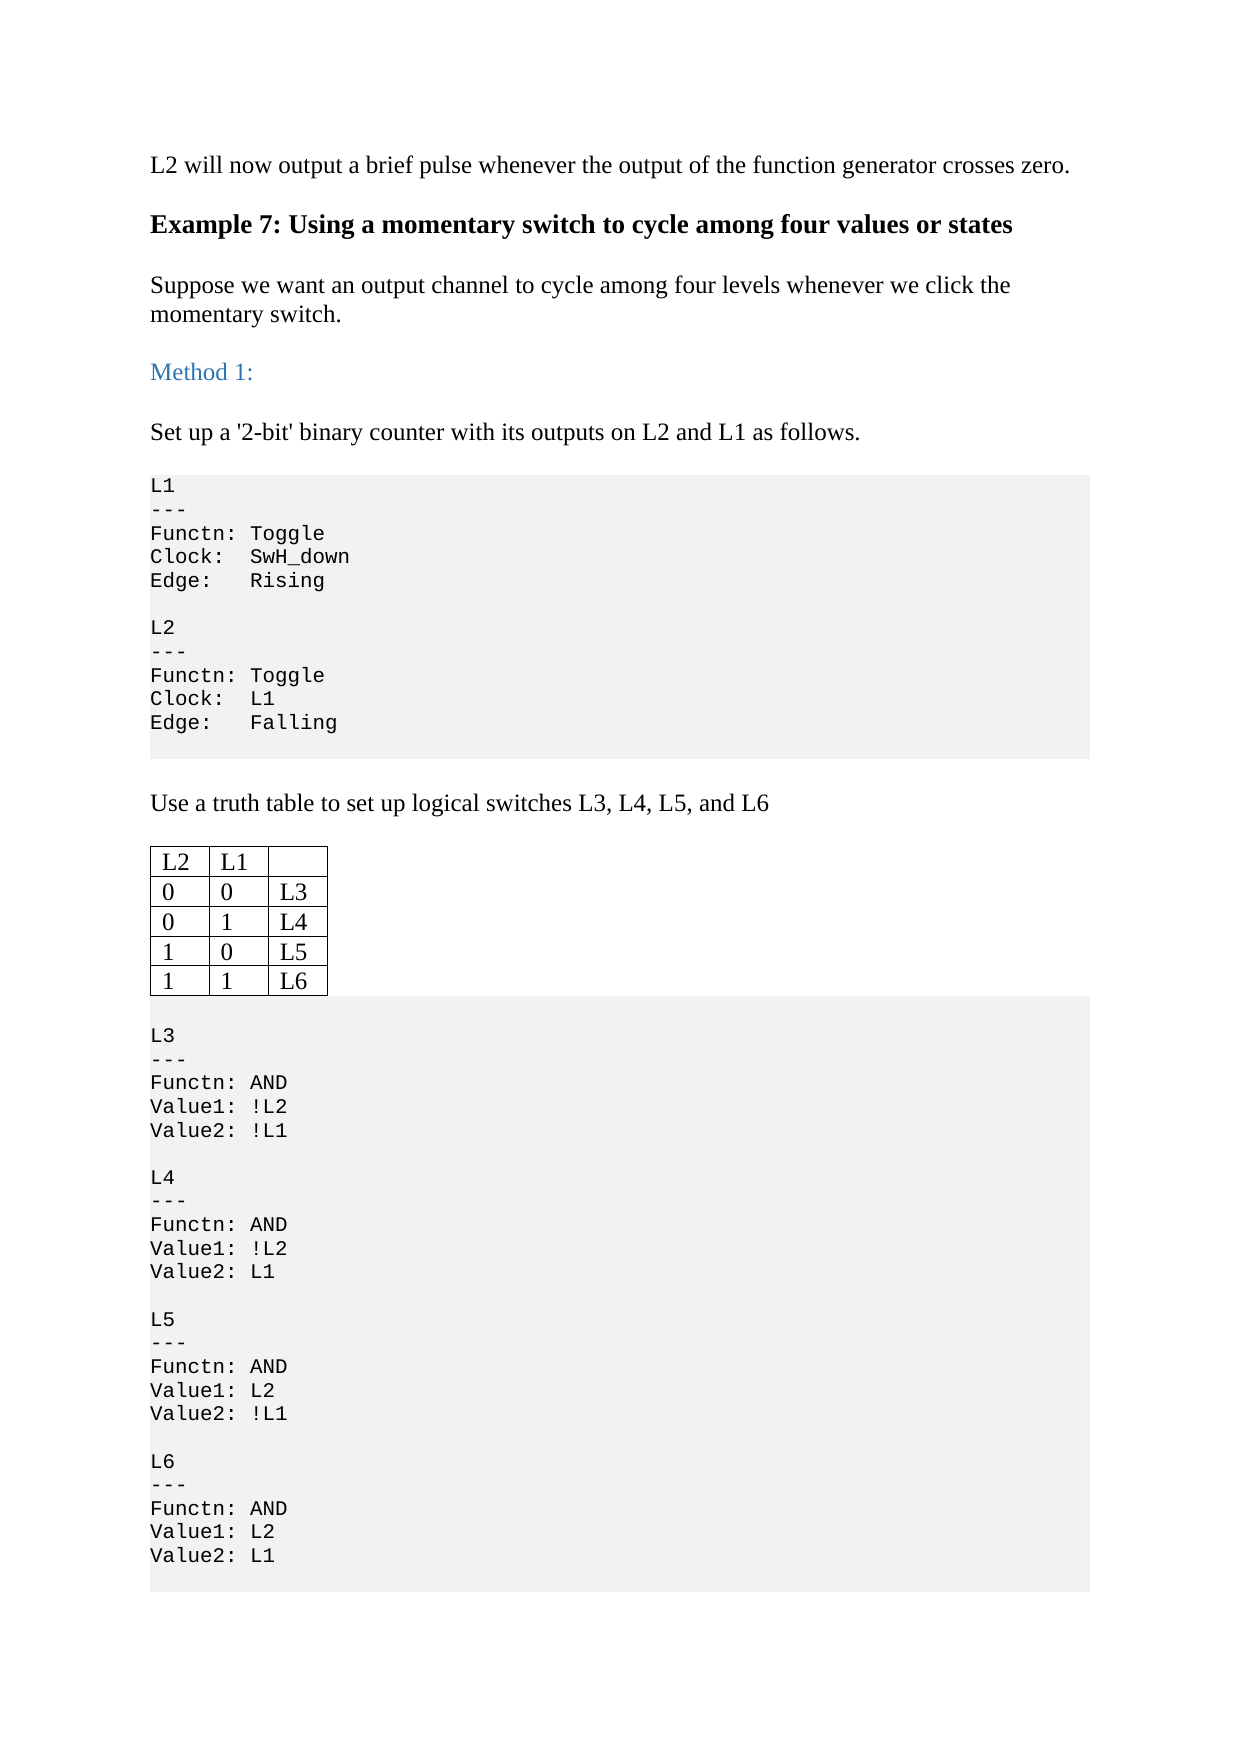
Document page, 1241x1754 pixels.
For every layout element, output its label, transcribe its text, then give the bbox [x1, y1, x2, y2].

table_cell 0 [151, 907, 209, 936]
table_cell L3 [269, 877, 327, 906]
text Functn: Toggle [150, 523, 1090, 546]
text Suppose we want an output channel to cycle among four levels whenever we click the momentary switch. [150, 271, 1090, 328]
table_cell 1 [210, 907, 268, 936]
table_cell 1 [210, 966, 268, 995]
text Functn: Toggle [150, 664, 1090, 688]
text Value1: !L2 [150, 1238, 1090, 1261]
text L1 [150, 475, 1090, 499]
text Value1: L2 [150, 1522, 1090, 1545]
table_cell 1 [151, 937, 209, 965]
text Value1: !L2 [150, 1096, 1090, 1119]
text Value1: L2 [150, 1380, 1090, 1403]
text Value2: L1 [150, 1261, 1090, 1285]
text L6 [150, 1451, 1090, 1474]
table_header L2 [151, 847, 209, 876]
text --- [150, 499, 1090, 523]
text Value2: !L1 [150, 1403, 1090, 1427]
text --- [150, 1049, 1090, 1072]
text Functn: AND [150, 1356, 1090, 1380]
text L3 [150, 996, 1090, 1049]
text L4 [150, 1167, 1090, 1191]
text Use a truth table to set up logical switches L3, L4, L5, and L6 [150, 788, 1090, 817]
text L2 will now output a brief pulse whenever the output of the function generator crosses zero. [150, 150, 1090, 179]
text --- [150, 1191, 1090, 1214]
table_cell 0 [210, 877, 268, 906]
text L5 [150, 1309, 1090, 1332]
table_cell 0 [151, 877, 209, 906]
text Value2: !L1 [150, 1119, 1090, 1143]
text Functn: AND [150, 1072, 1090, 1096]
text --- [150, 641, 1090, 664]
text L2 [150, 617, 1090, 641]
text Set up a '2-bit' binary counter with its outputs on L2 and L1 as follows. [150, 417, 1090, 446]
table_header L1 [210, 847, 268, 876]
text Edge: Falling [150, 712, 1090, 736]
table_cell L5 [269, 937, 327, 965]
table_cell 0 [210, 937, 268, 965]
table_cell L4 [269, 907, 327, 936]
text Functn: AND [150, 1498, 1090, 1522]
table_header [269, 847, 327, 876]
text Clock: L1 [150, 688, 1090, 712]
text Functn: AND [150, 1214, 1090, 1238]
table_cell 1 [151, 966, 209, 995]
text Edge: Rising [150, 570, 1090, 594]
text --- [150, 1474, 1090, 1498]
table_cell L6 [269, 966, 327, 995]
text Clock: SwH_down [150, 546, 1090, 570]
subtitle Method 1: [150, 357, 1090, 386]
text Value2: L1 [150, 1545, 1090, 1569]
text --- [150, 1332, 1090, 1356]
subtitle Example 7: Using a momentary switch to cycle among four values or states [150, 208, 1090, 239]
